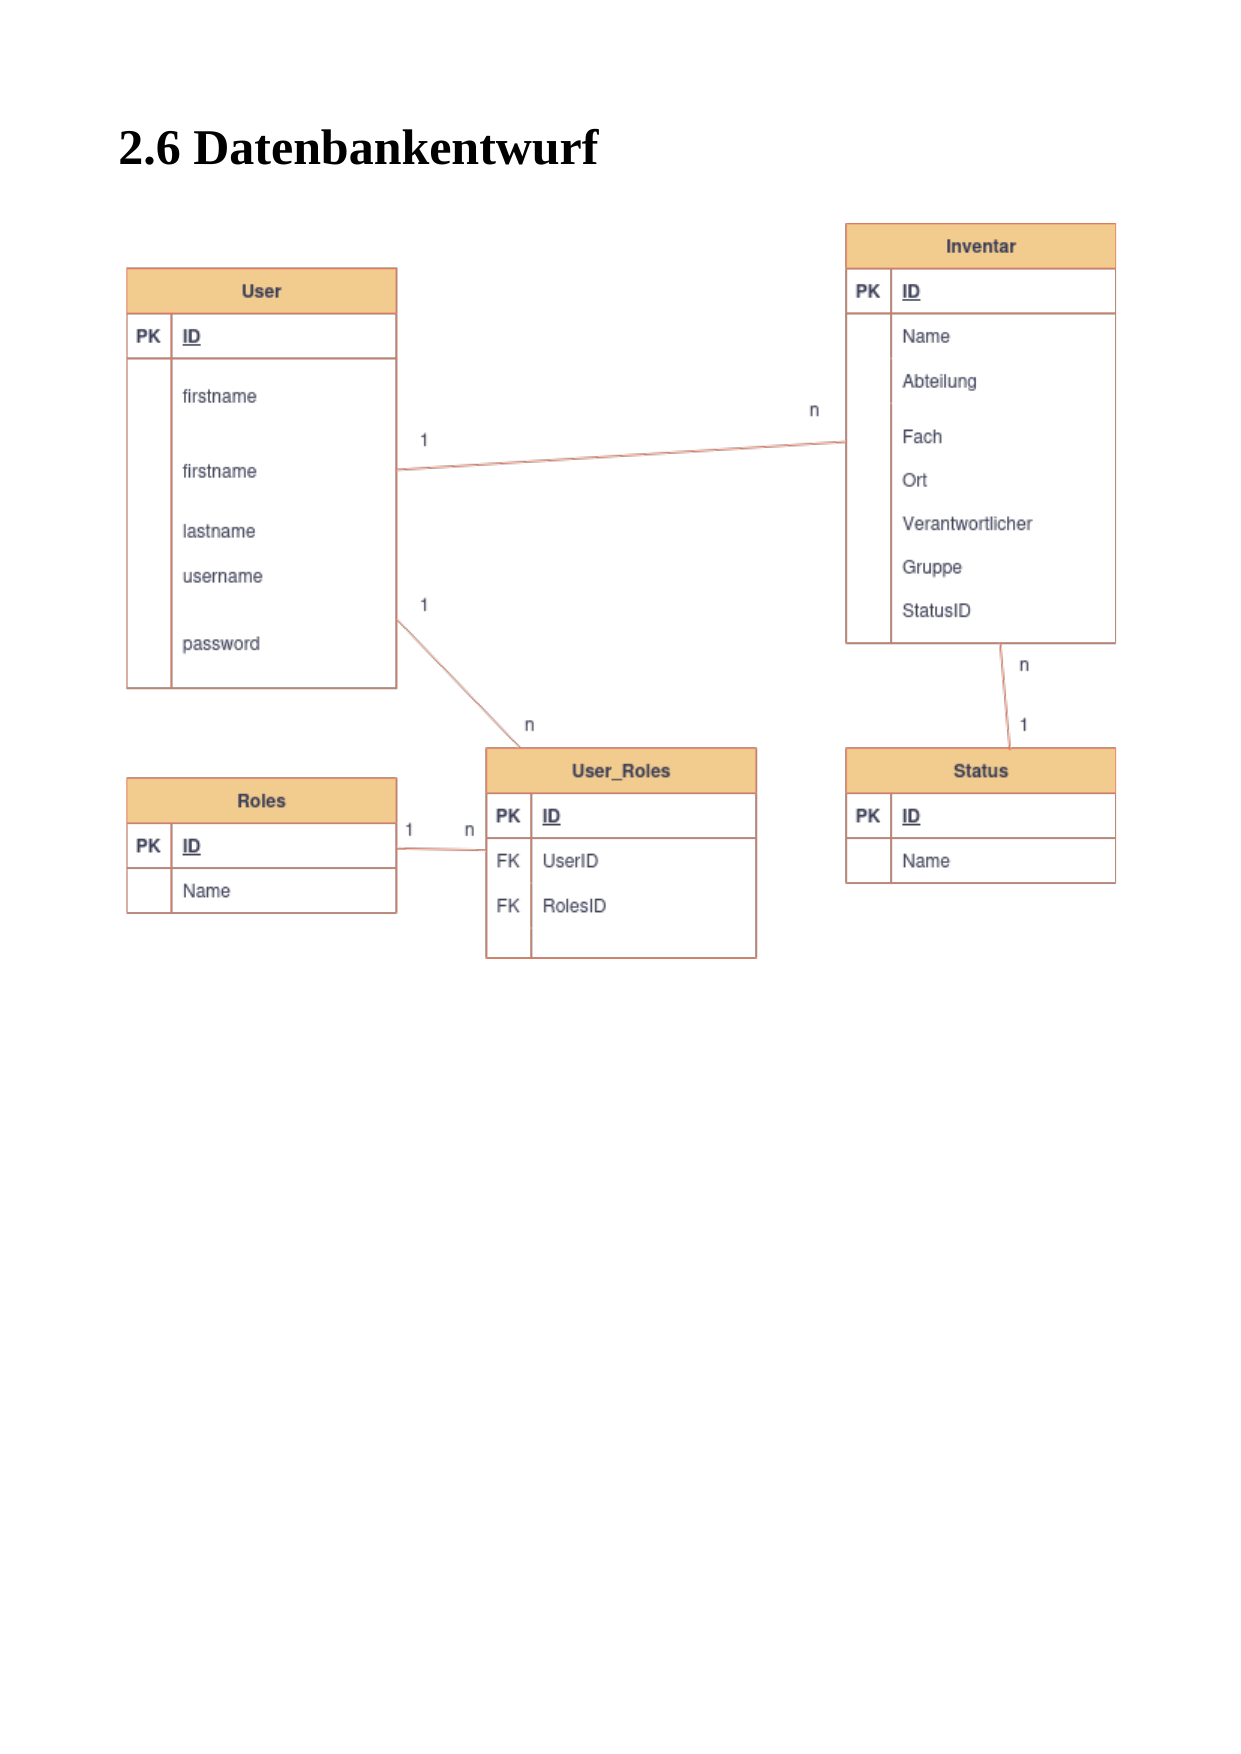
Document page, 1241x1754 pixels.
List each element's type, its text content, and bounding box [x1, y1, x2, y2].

subtitle 2.6 Datenbankentwurf [118, 118, 1122, 176]
picture [126, 223, 1117, 959]
